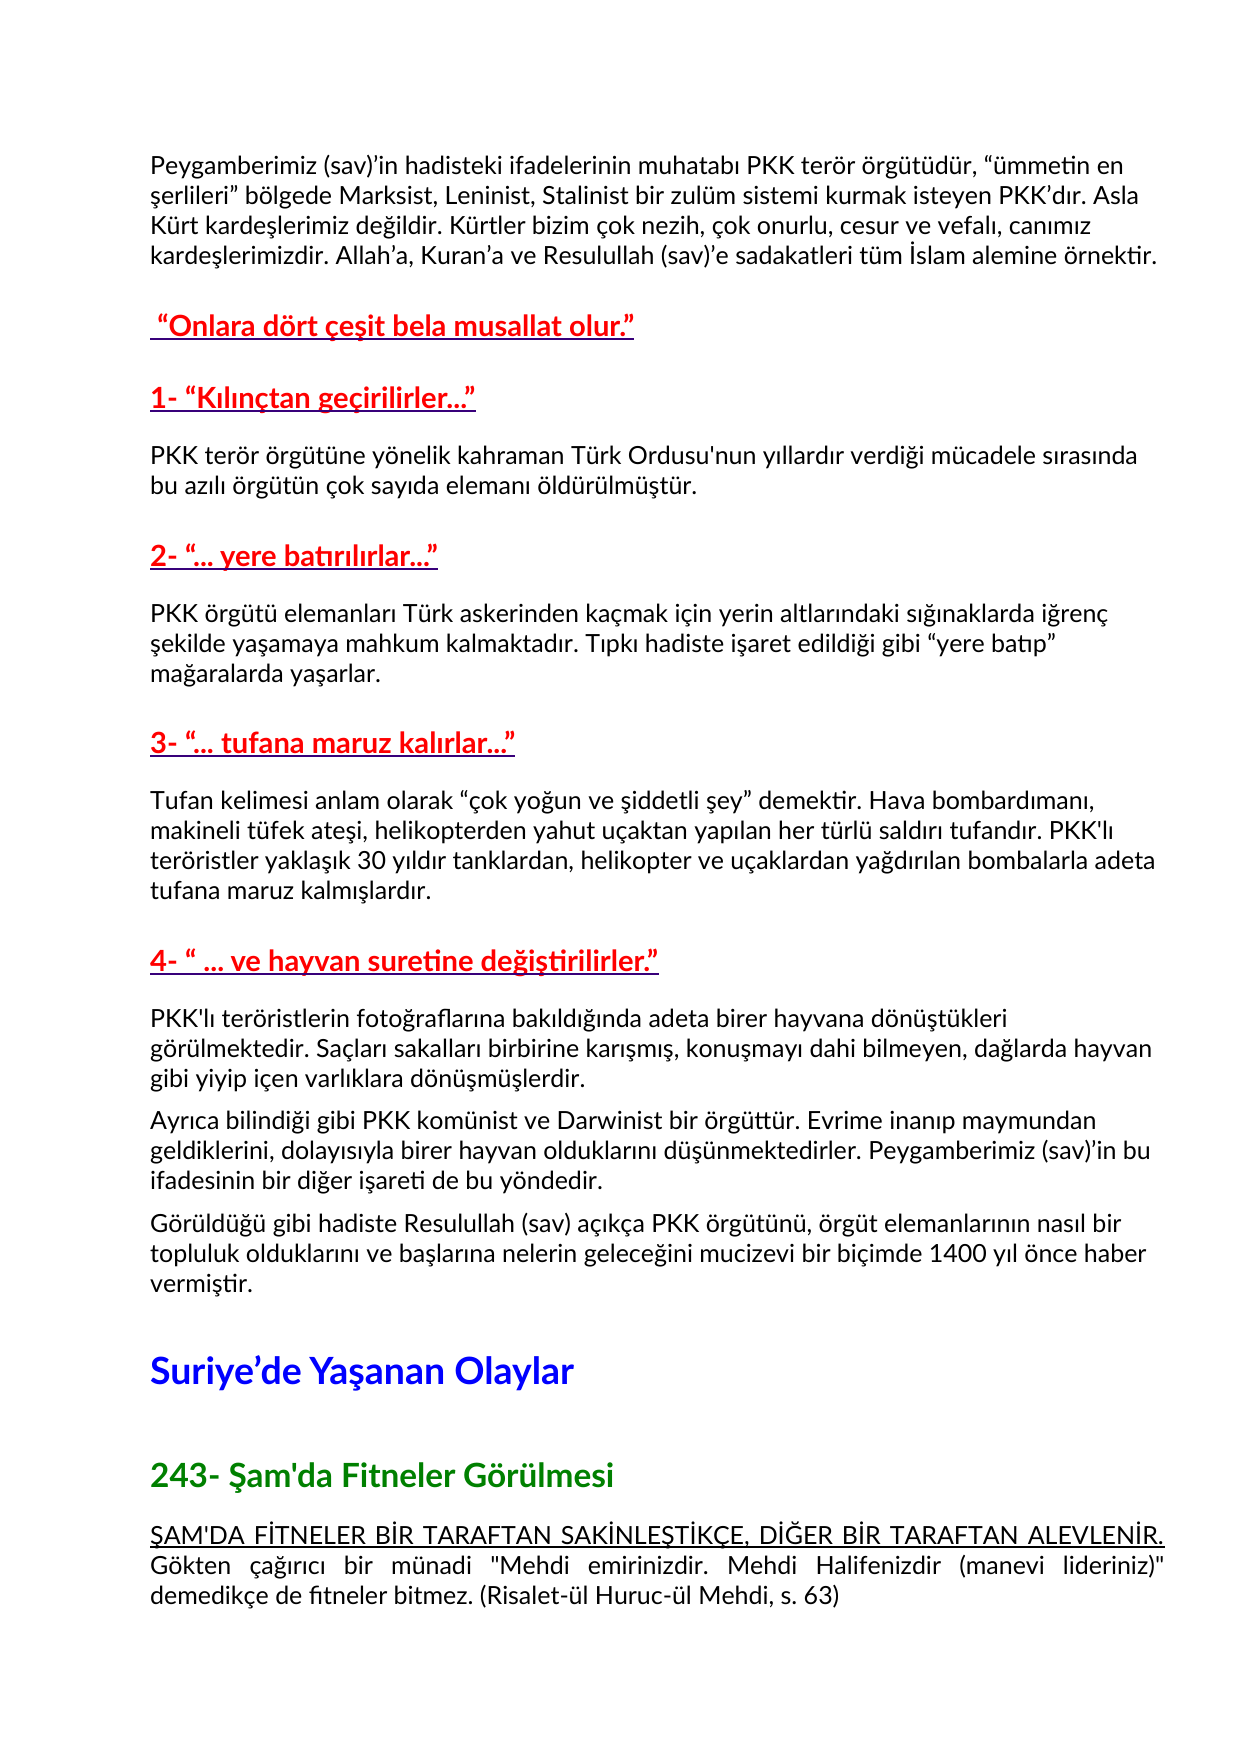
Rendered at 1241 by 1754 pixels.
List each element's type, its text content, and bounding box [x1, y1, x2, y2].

text PKK'lı teröristlerin fotoğraflarına bakıldığında adeta birer hayvana dönüştükleri görülmektedir. Saçları sakalları birbirine karışmış, konuşmayı dahi bilmeyen, dağlarda hayvan gibi yiyip içen varlıklara dönüşmüşlerdir. [150, 1002, 1165, 1092]
text Peygamberimiz (sav)’in hadisteki ifadelerinin muhatabı PKK terör örgütüdür, “ümmetin en şerlileri” bölgede Marksist, Leninist, Stalinist bir zulüm sistemi kurmak isteyen PKK’dır. Asla Kürt kardeşlerimiz değildir. Kürtler bizim çok nezih, çok onurlu, cesur ve vefalı, canımız kardeşlerimizdir. Allah’a, Kuran’a ve Resulullah (sav)’e sadakatleri tüm İslam alemine örnektir. [150, 150, 1165, 270]
subtitle 1- “Kılınçtan geçirilirler...” [150, 380, 1165, 415]
subtitle 243- Şam'da Fitneler Görülmesi [150, 1455, 1165, 1495]
text Ayrıca bilindiği gibi PKK komünist ve Darwinist bir örgüttür. Evrime inanıp maymundan geldiklerini, dolayısıyla birer hayvan olduklarını düşünmektedirler. Peygamberimiz (sav)’in bu ifadesinin bir diğer işareti de bu yöndedir. [150, 1105, 1165, 1195]
text PKK terör örgütüne yönelik kahraman Türk Ordusu'nun yıllardır verdiği mücadele sırasında bu azılı örgütün çok sayıda elemanı öldürülmüştür. [150, 440, 1165, 500]
subtitle 3- “... tufana maruz kalırlar...” [150, 725, 1165, 760]
text PKK örgütü elemanları Türk askerinden kaçmak için yerin altlarındaki sığınaklarda iğrenç şekilde yaşamaya mahkum kalmaktadır. Tıpkı hadiste işaret edildiği gibi “yere batıp” mağaralarda yaşarlar. [150, 597, 1165, 687]
text Görüldüğü gibi hadiste Resulullah (sav) açıkça PKK örgütünü, örgüt elemanlarının nasıl bir topluluk olduklarını ve başlarına nelerin geleceğini mucizevi bir biçimde 1400 yıl önce haber vermiştir. [150, 1207, 1165, 1297]
subtitle Suriye’de Yaşanan Olaylar [150, 1347, 1165, 1392]
text ŞAM'DA FİTNELER BİR TARAFTAN SAKİNLEŞTİKÇE, DİĞER BİR TARAFTAN ALEVLENİR. [150, 1520, 1165, 1546]
text Gökten çağırıcı bir münadi "Mehdi emirinizdir. Mehdi Halifenizdir (manevi lideriniz)" demedikçe de fitneler bitmez. (Risalet-ül Huruc-ül Mehdi, s. 63) [150, 1548, 1165, 1610]
subtitle 2- “... yere batırılırlar...” [150, 537, 1165, 572]
text Tufan kelimesi anlam olarak “çok yoğun ve şiddetli şey” demektir. Hava bombardımanı, makineli tüfek ateşi, helikopterden yahut uçaktan yapılan her türlü saldırı tufandır. PKK'lı teröristler yaklaşık 30 yıldır tanklardan, helikopter ve uçaklardan yağdırılan bombalarla adeta tufana maruz kalmışlardır. [150, 785, 1165, 905]
subtitle “Onlara dört çeşit bela musallat olur.” [150, 307, 1165, 342]
subtitle 4- “ ... ve hayvan suretine değiştirilirler.” [150, 942, 1165, 977]
